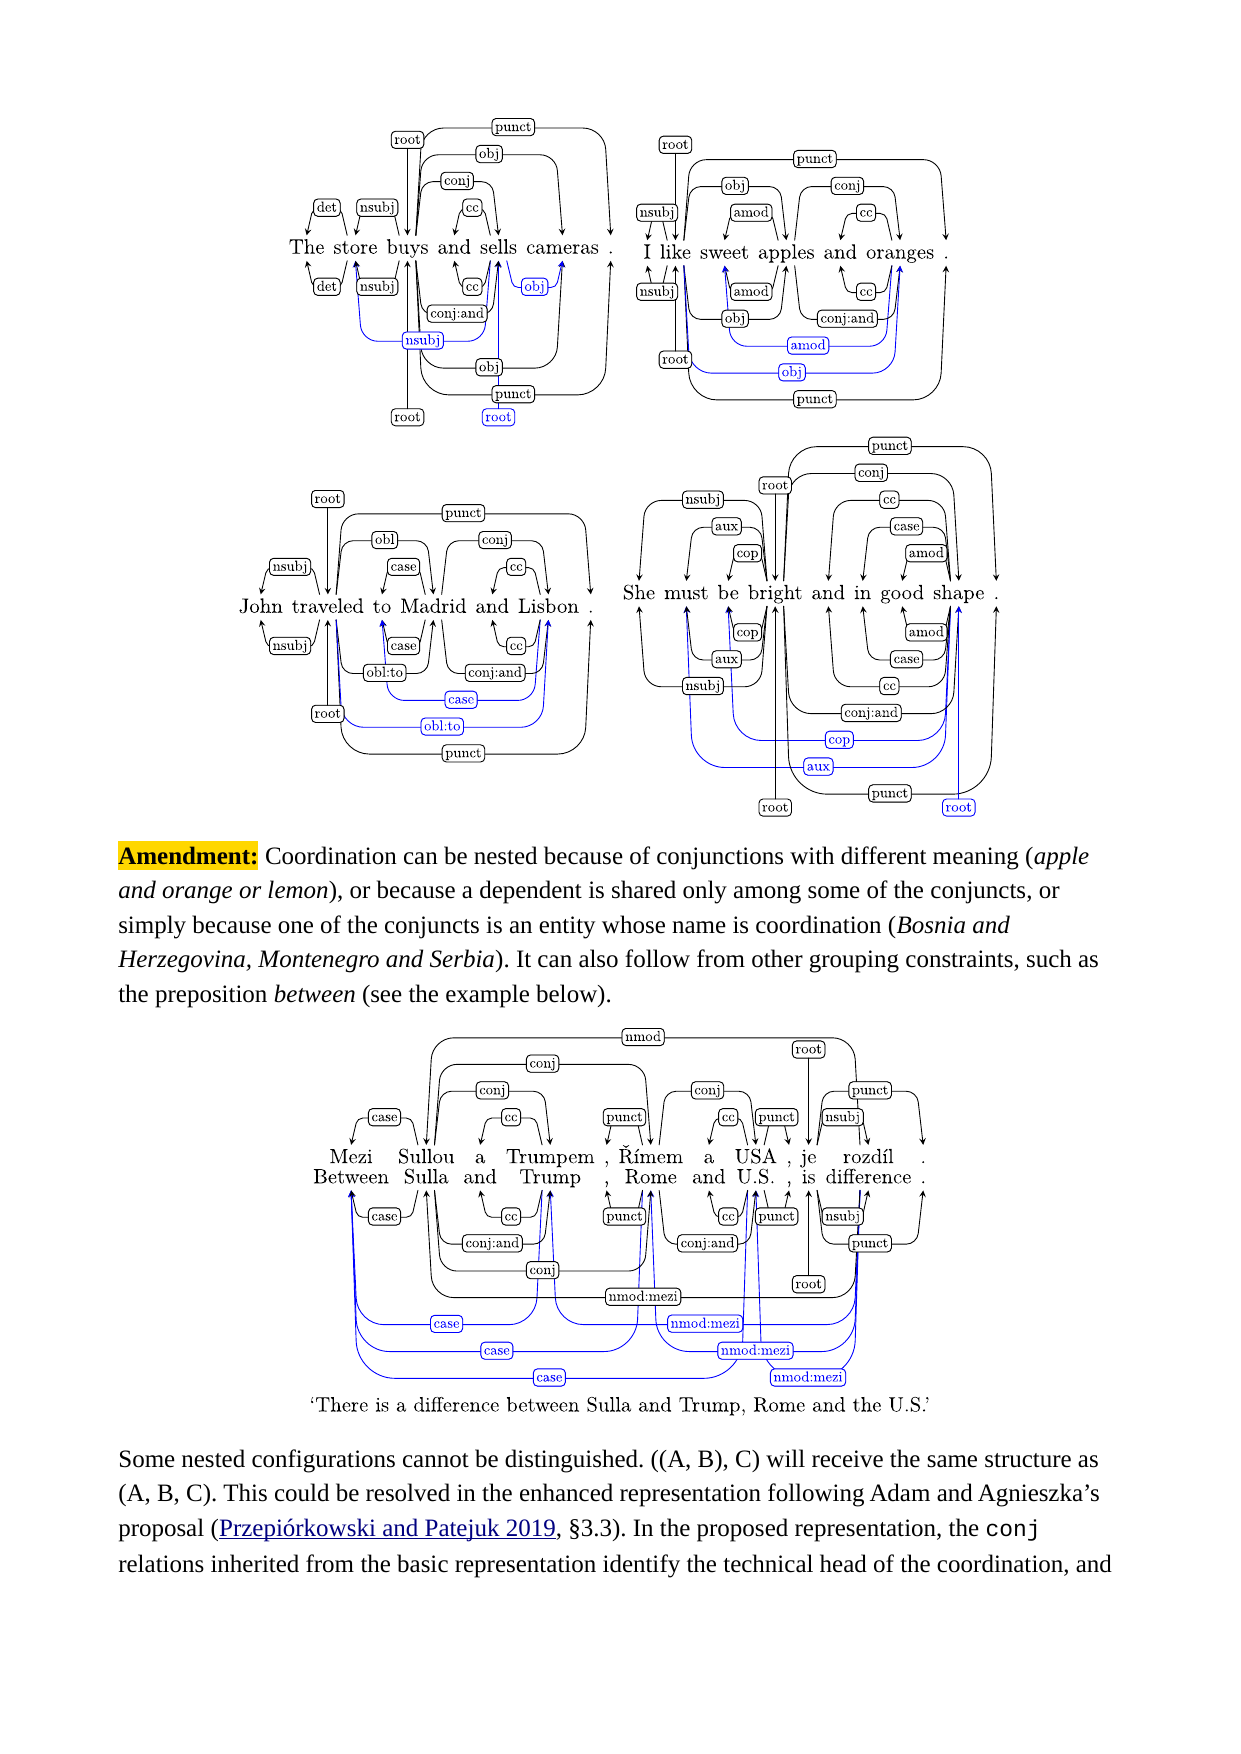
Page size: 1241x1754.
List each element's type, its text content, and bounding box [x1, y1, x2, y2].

text Amendment: Coordination can be nested because of conjunctions with different meaning (apple and orange or lemon), or because a dependent is shared only among some of the conjuncts, or simply because one of the conjuncts is an entity whose name is coordination (Bosnia and Herzegovina, Montenegro and Serbia). It can also follow from other grouping constraints, such as the preposition between (see the example below). [118, 841, 1122, 1008]
text Some nested configurations cannot be distinguished. ((A, B), C) will receive the same structure as (A, B, C). This could be resolved in the enhanced representation following Adam and Agnieszka’s proposal (Przepiórkowski and Patejuk 2019, §3.3). In the proposed representation, the conj relations inherited from the basic representation identify the technical head of the coordination, and [118, 1444, 1122, 1578]
